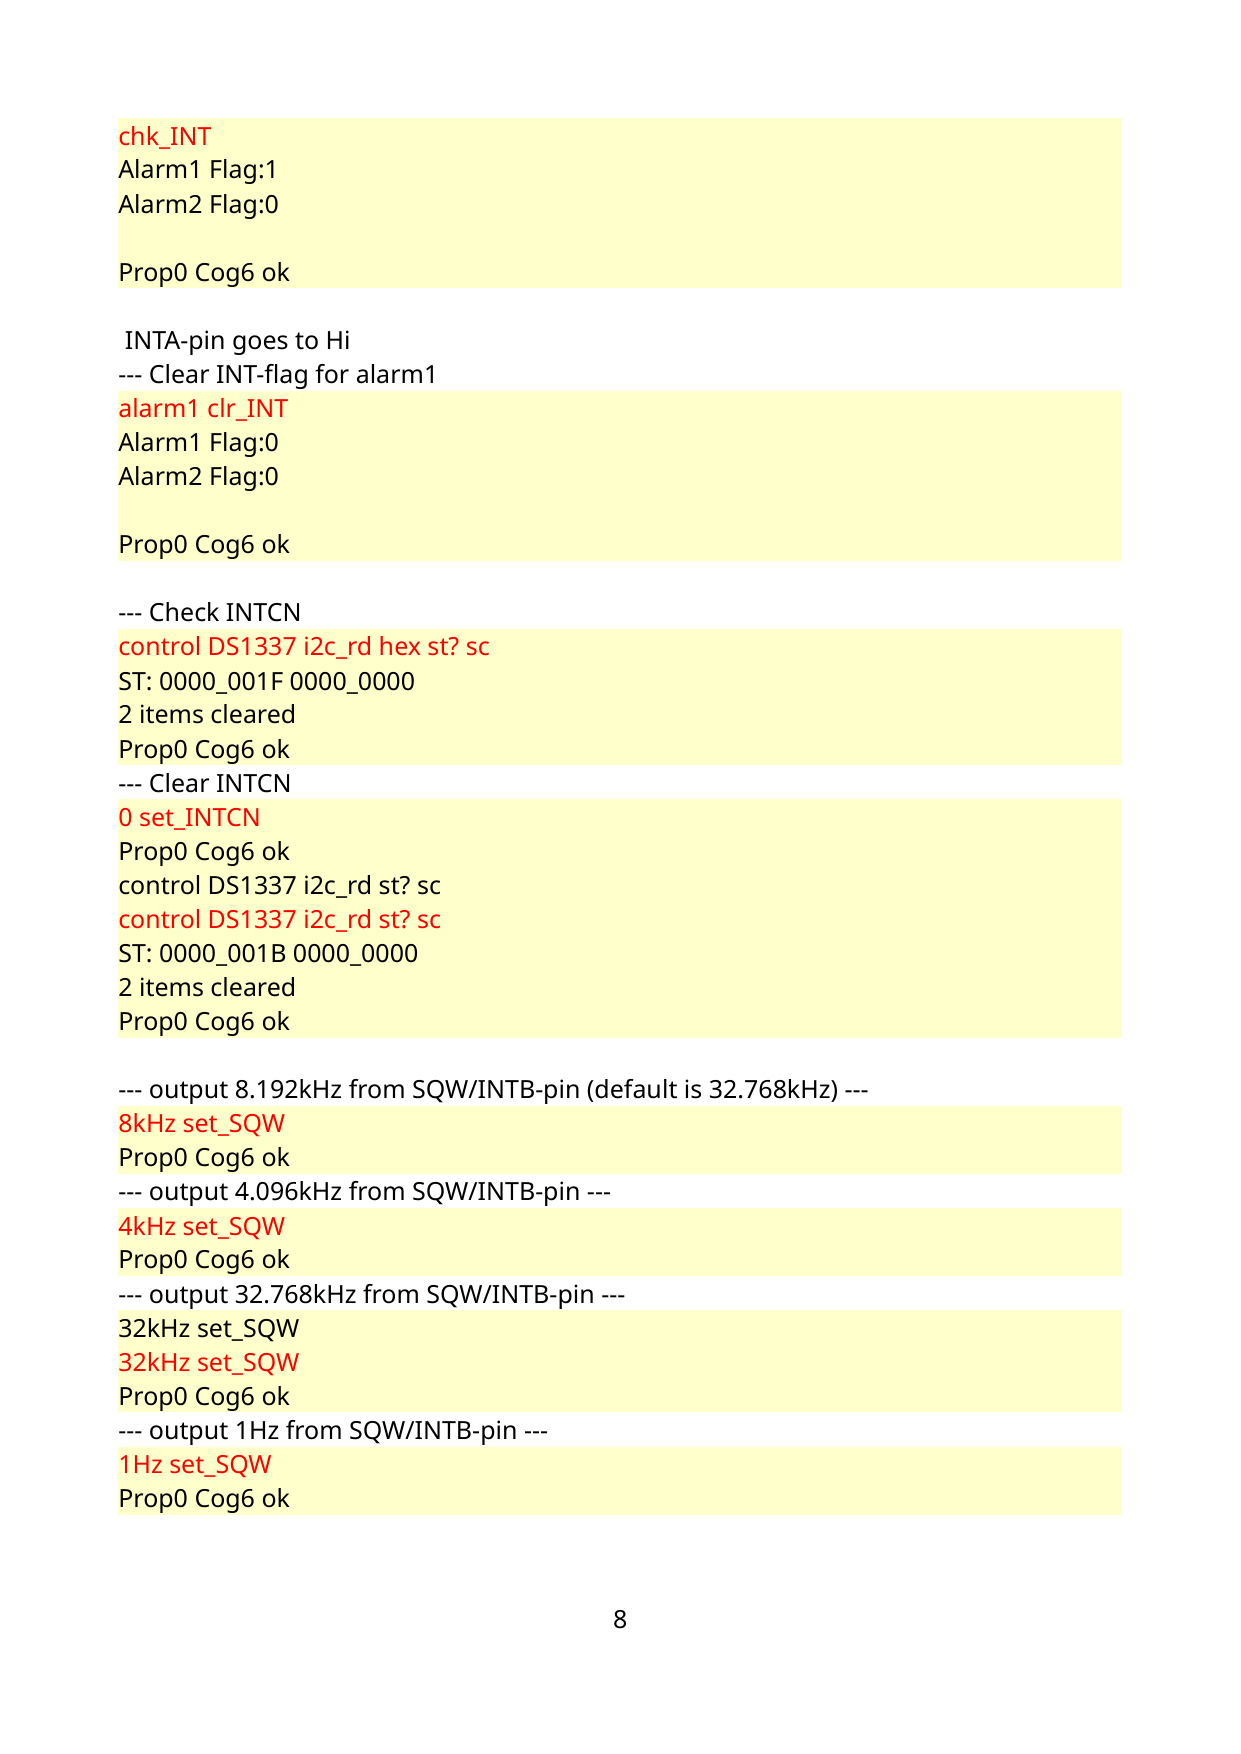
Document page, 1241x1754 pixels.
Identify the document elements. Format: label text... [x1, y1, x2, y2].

text --- Clear INT-flag for alarm1 [118, 357, 1122, 391]
text Prop0 Cog6 ok [118, 1378, 1122, 1412]
text --- output 32.768kHz from SQW/INTB-pin --- [118, 1276, 1122, 1310]
text ST: 0000_001F 0000_0000 [118, 663, 1122, 697]
text --- output 8.192kHz from SQW/INTB-pin (default is 32.768kHz) --- [118, 1072, 1122, 1106]
text Prop0 Cog6 ok [118, 1004, 1122, 1038]
text Prop0 Cog6 ok [118, 254, 1122, 288]
text Prop0 Cog6 ok [118, 1140, 1122, 1174]
text Prop0 Cog6 ok [118, 731, 1122, 765]
text 1Hz set_SQW [118, 1447, 1122, 1481]
text Prop0 Cog6 ok [118, 833, 1122, 867]
text --- output 4.096kHz from SQW/INTB-pin --- [118, 1174, 1122, 1208]
text Alarm2 Flag:0 [118, 186, 1122, 220]
text control DS1337 i2c_rd st? sc [118, 867, 1122, 902]
text 2 items cleared [118, 970, 1122, 1004]
text --- Check INTCN [118, 595, 1122, 629]
text --- Clear INTCN [118, 765, 1122, 799]
text Alarm1 Flag:0 [118, 425, 1122, 459]
text INTA-pin goes to Hi [118, 322, 1122, 357]
text chk_INT [118, 118, 1122, 152]
text 2 items cleared [118, 697, 1122, 731]
text control DS1337 i2c_rd st? sc [118, 902, 1122, 936]
text Prop0 Cog6 ok [118, 527, 1122, 561]
text 4kHz set_SQW [118, 1208, 1122, 1242]
text Alarm2 Flag:0 [118, 459, 1122, 493]
text 0 set_INTCN [118, 799, 1122, 833]
text 32kHz set_SQW [118, 1310, 1122, 1344]
text alarm1 clr_INT [118, 391, 1122, 425]
text Prop0 Cog6 ok [118, 1481, 1122, 1515]
text control DS1337 i2c_rd hex st? sc [118, 629, 1122, 663]
text --- output 1Hz from SQW/INTB-pin --- [118, 1412, 1122, 1447]
text 32kHz set_SQW [118, 1344, 1122, 1378]
text Prop0 Cog6 ok [118, 1242, 1122, 1276]
text 8kHz set_SQW [118, 1106, 1122, 1140]
text ST: 0000_001B 0000_0000 [118, 936, 1122, 970]
text Alarm1 Flag:1 [118, 152, 1122, 186]
